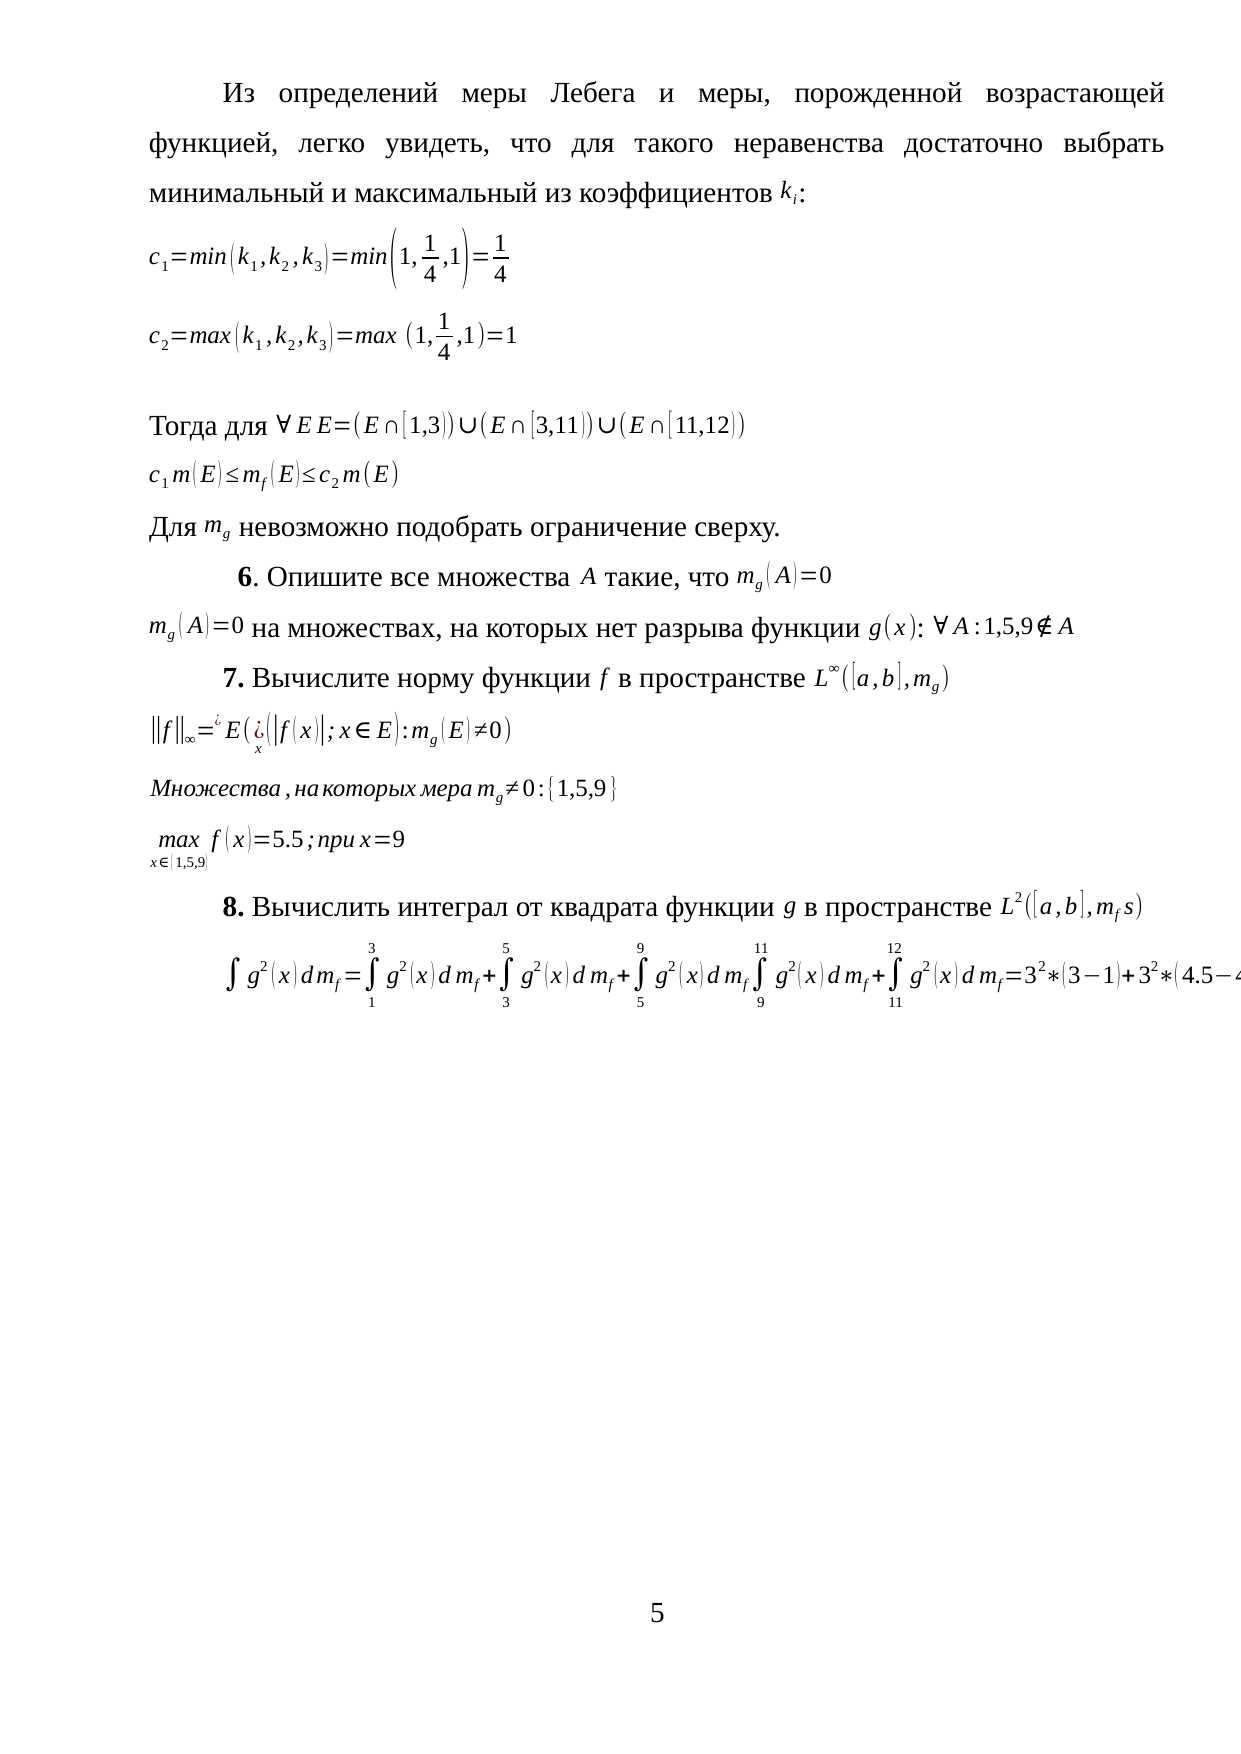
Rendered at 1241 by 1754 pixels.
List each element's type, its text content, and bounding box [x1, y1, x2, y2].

text Тогда для [75, 408, 1165, 442]
text Для невозможно подобрать ограничение сверху. [75, 509, 1165, 543]
text 7. Вычислите норму функции в пространстве [75, 660, 1165, 695]
text 6. Опишите все множества такие, что [237, 559, 1165, 593]
text Из определений меры Лебега и меры, порожденной возрастающей функцией, легко увидеть, что для такого неравенства достаточно выбрать минимальный и максимальный из коэффициентов : [149, 75, 1165, 209]
text 8. Вычислить интеграл от квадрата функции в пространстве [149, 888, 1165, 923]
text на множествах, на которых нет разрыва функции : [75, 610, 1165, 643]
